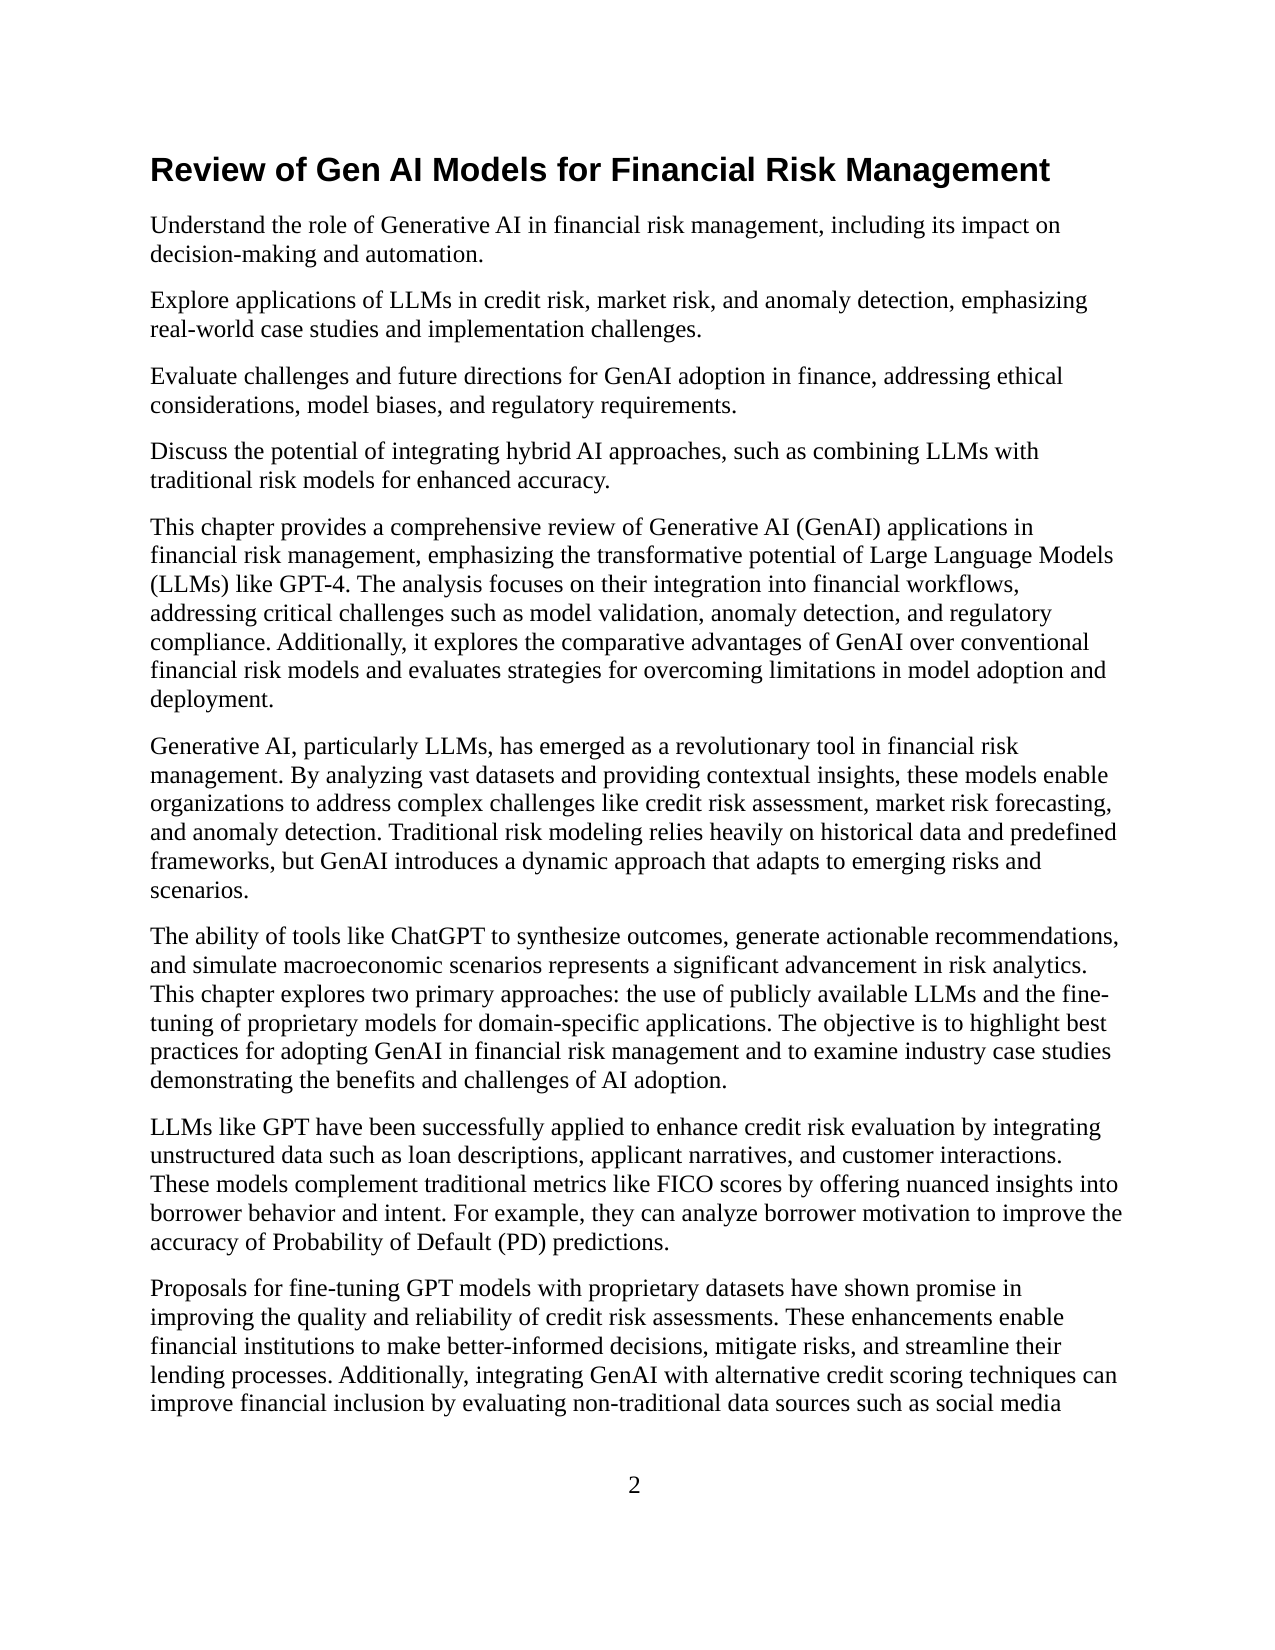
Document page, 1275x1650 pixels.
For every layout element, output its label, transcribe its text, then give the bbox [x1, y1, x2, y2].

text LLMs like GPT have been successfully applied to enhance credit risk evaluation by integrating unstructured data such as loan descriptions, applicant narratives, and customer interactions. These models complement traditional metrics like FICO scores by offering nuanced insights into borrower behavior and intent. For example, they can analyze borrower motivation to improve the accuracy of Probability of Default (PD) predictions. [150, 1112, 1125, 1256]
text This chapter provides a comprehensive review of Generative AI (GenAI) applications in financial risk management, emphasizing the transformative potential of Large Language Models (LLMs) like GPT-4. The analysis focuses on their integration into financial workflows, addressing critical challenges such as model validation, anomaly detection, and regulatory compliance. Additionally, it explores the comparative advantages of GenAI over conventional financial risk models and evaluates strategies for overcoming limitations in model adoption and deployment. [150, 512, 1125, 713]
text Explore applications of LLMs in credit risk, market risk, and anomaly detection, emphasizing real-world case studies and implementation challenges. [150, 286, 1125, 343]
text The ability of tools like ChatGPT to synthesize outcomes, generate actionable recommendations, and simulate macroeconomic scenarios represents a significant advancement in risk analytics. This chapter explores two primary approaches: the use of publicly available LLMs and the fine-tuning of proprietary models for domain-specific applications. The objective is to highlight best practices for adopting GenAI in financial risk management and to examine industry case studies demonstrating the benefits and challenges of AI adoption. [150, 921, 1125, 1094]
text Evaluate challenges and future directions for GenAI adoption in finance, addressing ethical considerations, model biases, and regulatory requirements. [150, 361, 1125, 418]
text Generative AI, particularly LLMs, has emerged as a revolutionary tool in financial risk management. By analyzing vast datasets and providing contextual insights, these models enable organizations to address complex challenges like credit risk assessment, market risk forecasting, and anomaly detection. Traditional risk modeling relies heavily on historical data and predefined frameworks, but GenAI introduces a dynamic approach that adapts to emerging risks and scenarios. [150, 731, 1125, 903]
text Proposals for fine-tuning GPT models with proprietary datasets have shown promise in improving the quality and reliability of credit risk assessments. These enhancements enable financial institutions to make better-informed decisions, mitigate risks, and streamline their lending processes. Additionally, integrating GenAI with alternative credit scoring techniques can improve financial inclusion by evaluating non-traditional data sources such as social media [150, 1273, 1125, 1417]
subtitle Review of Gen AI Models for Financial Risk Management [150, 150, 1125, 189]
text Discuss the potential of integrating hybrid AI approaches, such as combining LLMs with traditional risk models for enhanced accuracy. [150, 436, 1125, 494]
text Understand the role of Generative AI in financial risk management, including its impact on decision-making and automation. [150, 210, 1125, 268]
